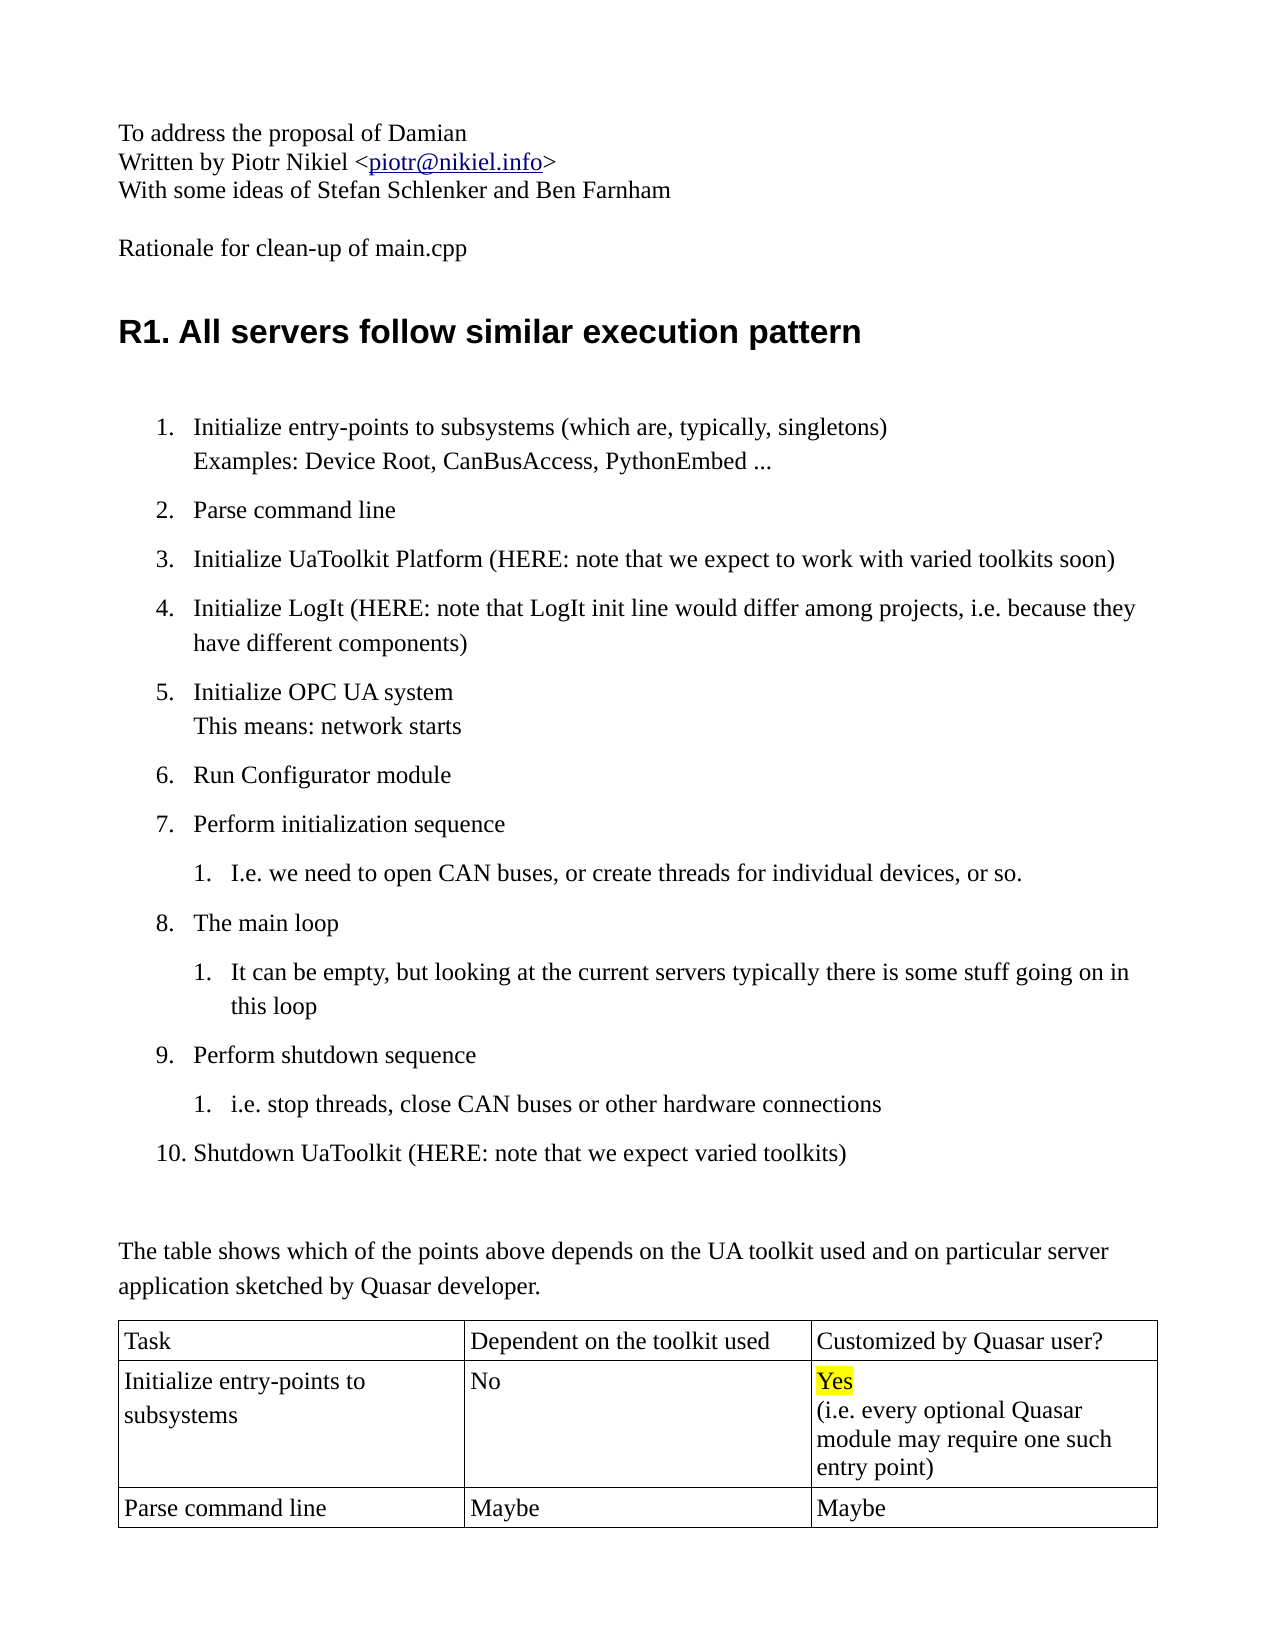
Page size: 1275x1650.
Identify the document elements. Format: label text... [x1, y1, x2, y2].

list The main loop [156, 908, 1157, 936]
list It can be empty, but looking at the current servers typically there is some stuff going on in this loop [193, 957, 1157, 1020]
list Run Configurator module [156, 760, 1157, 789]
text The table shows which of the points above depends on the UA toolkit used and on particular server application sketched by Quasar developer. [118, 1236, 1157, 1300]
list Initialize entry-points to subsystems (which are, typically, singletons) Examples: Device Root, CanBusAccess, PythonEmbed ... [156, 412, 1157, 475]
list Initialize UaToolkit Platform (HERE: note that we expect to work with varied toolkits soon) [156, 544, 1157, 573]
table_cell Parse command line [119, 1488, 464, 1527]
table_cell Initialize entry-points to subsystems [119, 1361, 464, 1487]
subtitle R1. All servers follow similar execution pattern [118, 311, 1157, 350]
text With some ideas of Stefan Schlenker and Ben Farnham [118, 176, 1157, 204]
list Parse command line [156, 495, 1157, 524]
list i.e. stop threads, close CAN buses or other hardware connections [193, 1089, 1157, 1118]
list Shutdown UaToolkit (HERE: note that we expect varied toolkits) [156, 1138, 1157, 1167]
list Initialize LogIt (HERE: note that LogIt init line would differ among projects, i.e. because they have different components) [156, 593, 1157, 657]
text Rationale for clean-up of main.cpp [118, 233, 1157, 262]
list Initialize OPC UA system This means: network starts [156, 677, 1157, 740]
table_header Task [119, 1321, 464, 1360]
table_header Customized by Quasar user? [812, 1321, 1157, 1360]
text To address the proposal of Damian [118, 118, 1157, 147]
text Written by Piotr Nikiel <piotr@nikiel.info> [118, 147, 1157, 176]
table_header Dependent on the toolkit used [465, 1321, 811, 1360]
list Perform initialization sequence [156, 809, 1157, 838]
table_cell No [465, 1361, 811, 1487]
list Perform shutdown sequence [156, 1040, 1157, 1069]
list I.e. we need to open CAN buses, or create threads for individual devices, or so. [193, 858, 1157, 887]
table_cell Yes (i.e. every optional Quasar module may require one such entry point) [812, 1361, 1157, 1487]
table_cell Maybe [465, 1488, 811, 1527]
table_cell Maybe [812, 1488, 1157, 1527]
